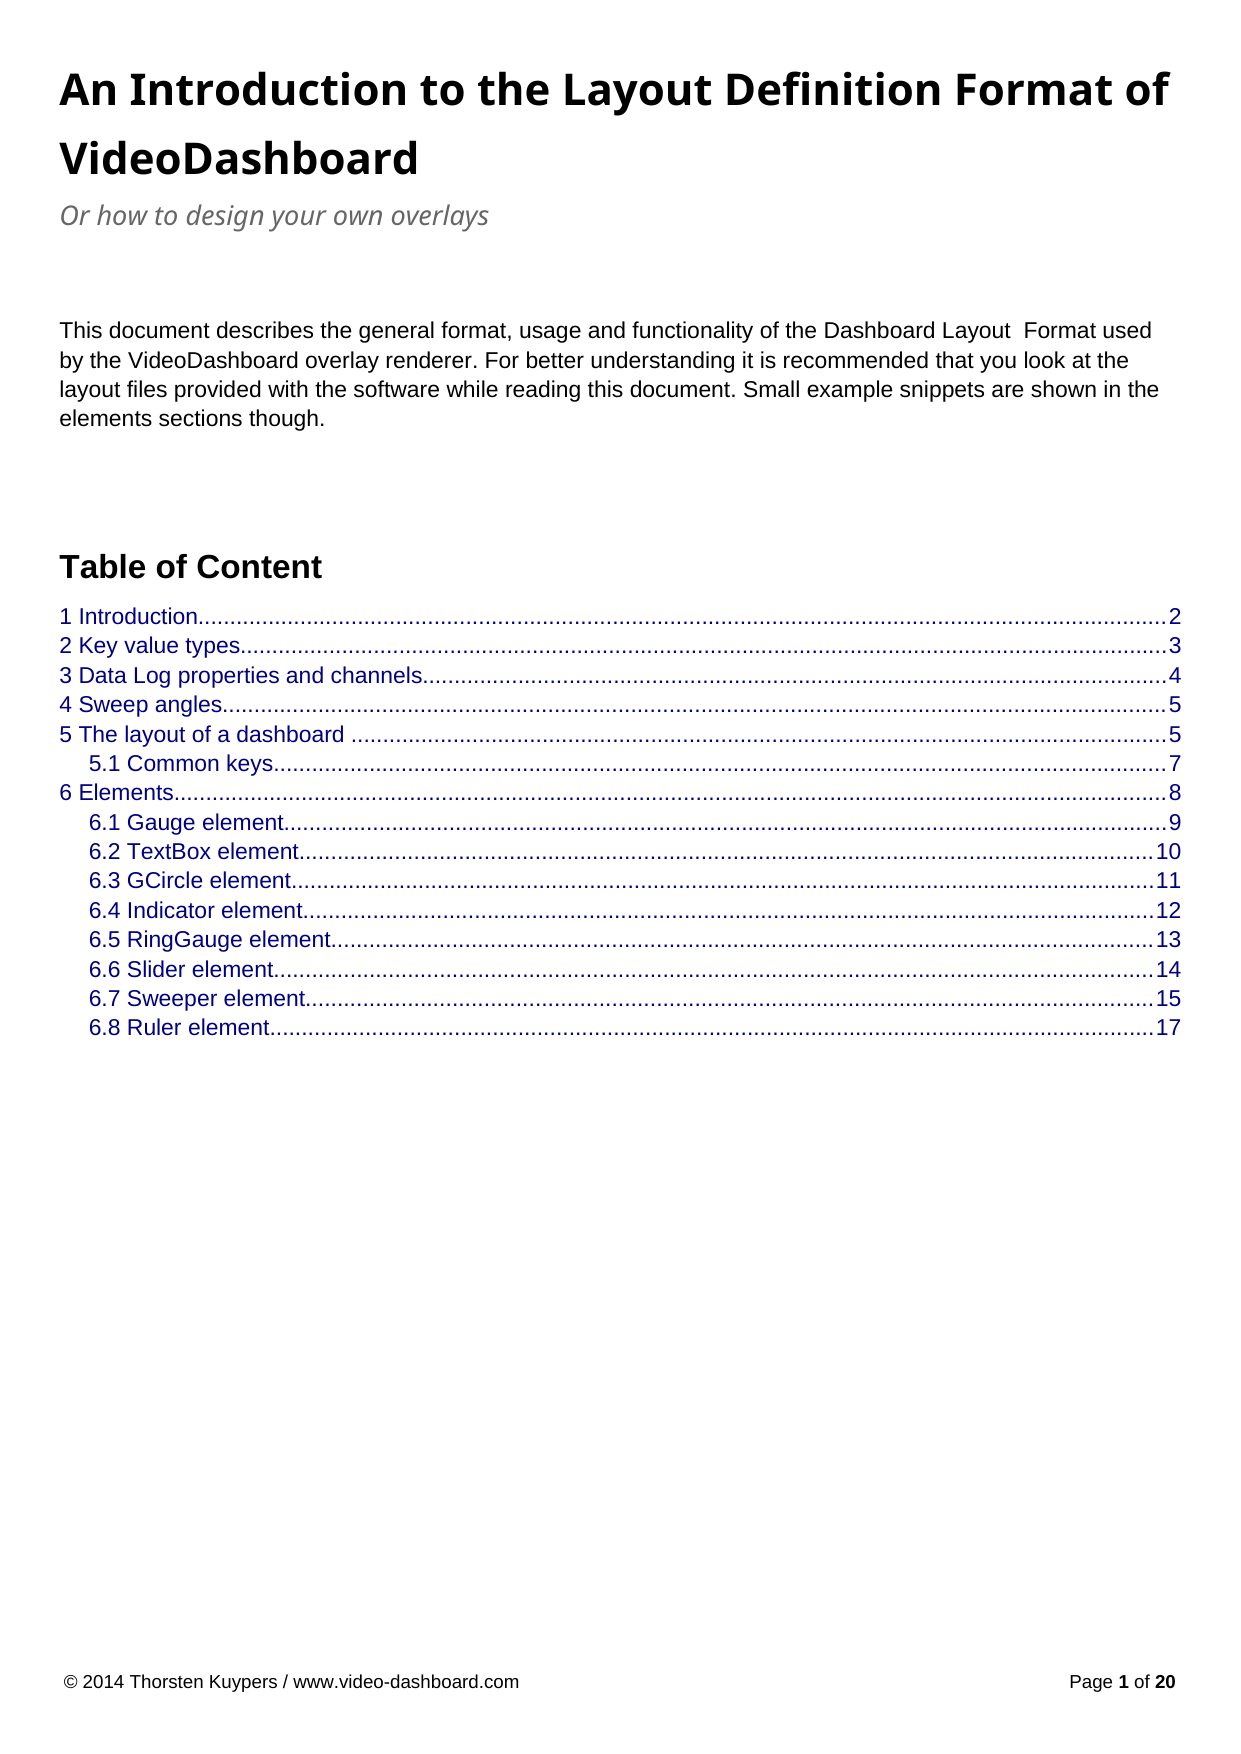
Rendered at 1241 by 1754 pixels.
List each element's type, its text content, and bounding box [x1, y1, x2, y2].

text 3 Data Log properties and channels 4 [59, 663, 1181, 688]
text 4 Sweep angles 5 [59, 692, 1181, 718]
text 5.1 Common keys 7 [88, 751, 1181, 776]
text 6.2 TextBox element 10 [88, 839, 1181, 864]
text This document describes the general format, usage and functionality of the Dashboard Layout Format used by the VideoDashboard overlay renderer. For better understanding it is recommended that you look at the layout files provided with the software while reading this document. Small example snippets are shown in the elements sections though. [59, 318, 1181, 432]
text 5 The layout of a dashboard 5 [59, 721, 1181, 747]
text 6.4 Indicator element 12 [88, 898, 1181, 923]
text 6.3 GCircle element 11 [88, 868, 1181, 894]
text 1 Introduction 2 [59, 604, 1181, 629]
text 2 Key value types 3 [59, 633, 1181, 659]
subtitle Table of Content [59, 548, 1181, 586]
text 6.8 Ruler element 17 [88, 1015, 1181, 1041]
text 6 Elements 8 [59, 780, 1181, 806]
text 6.6 Slider element 14 [88, 956, 1181, 982]
text 6.5 RingGauge element 13 [88, 927, 1181, 953]
text 6.7 Sweeper element 15 [88, 986, 1181, 1011]
text 6.1 Gauge element 9 [88, 809, 1181, 835]
title An Introduction to the Layout Definition Format of VideoDashboard [59, 59, 1181, 187]
subtitle Or how to design your own overlays [59, 196, 1181, 233]
